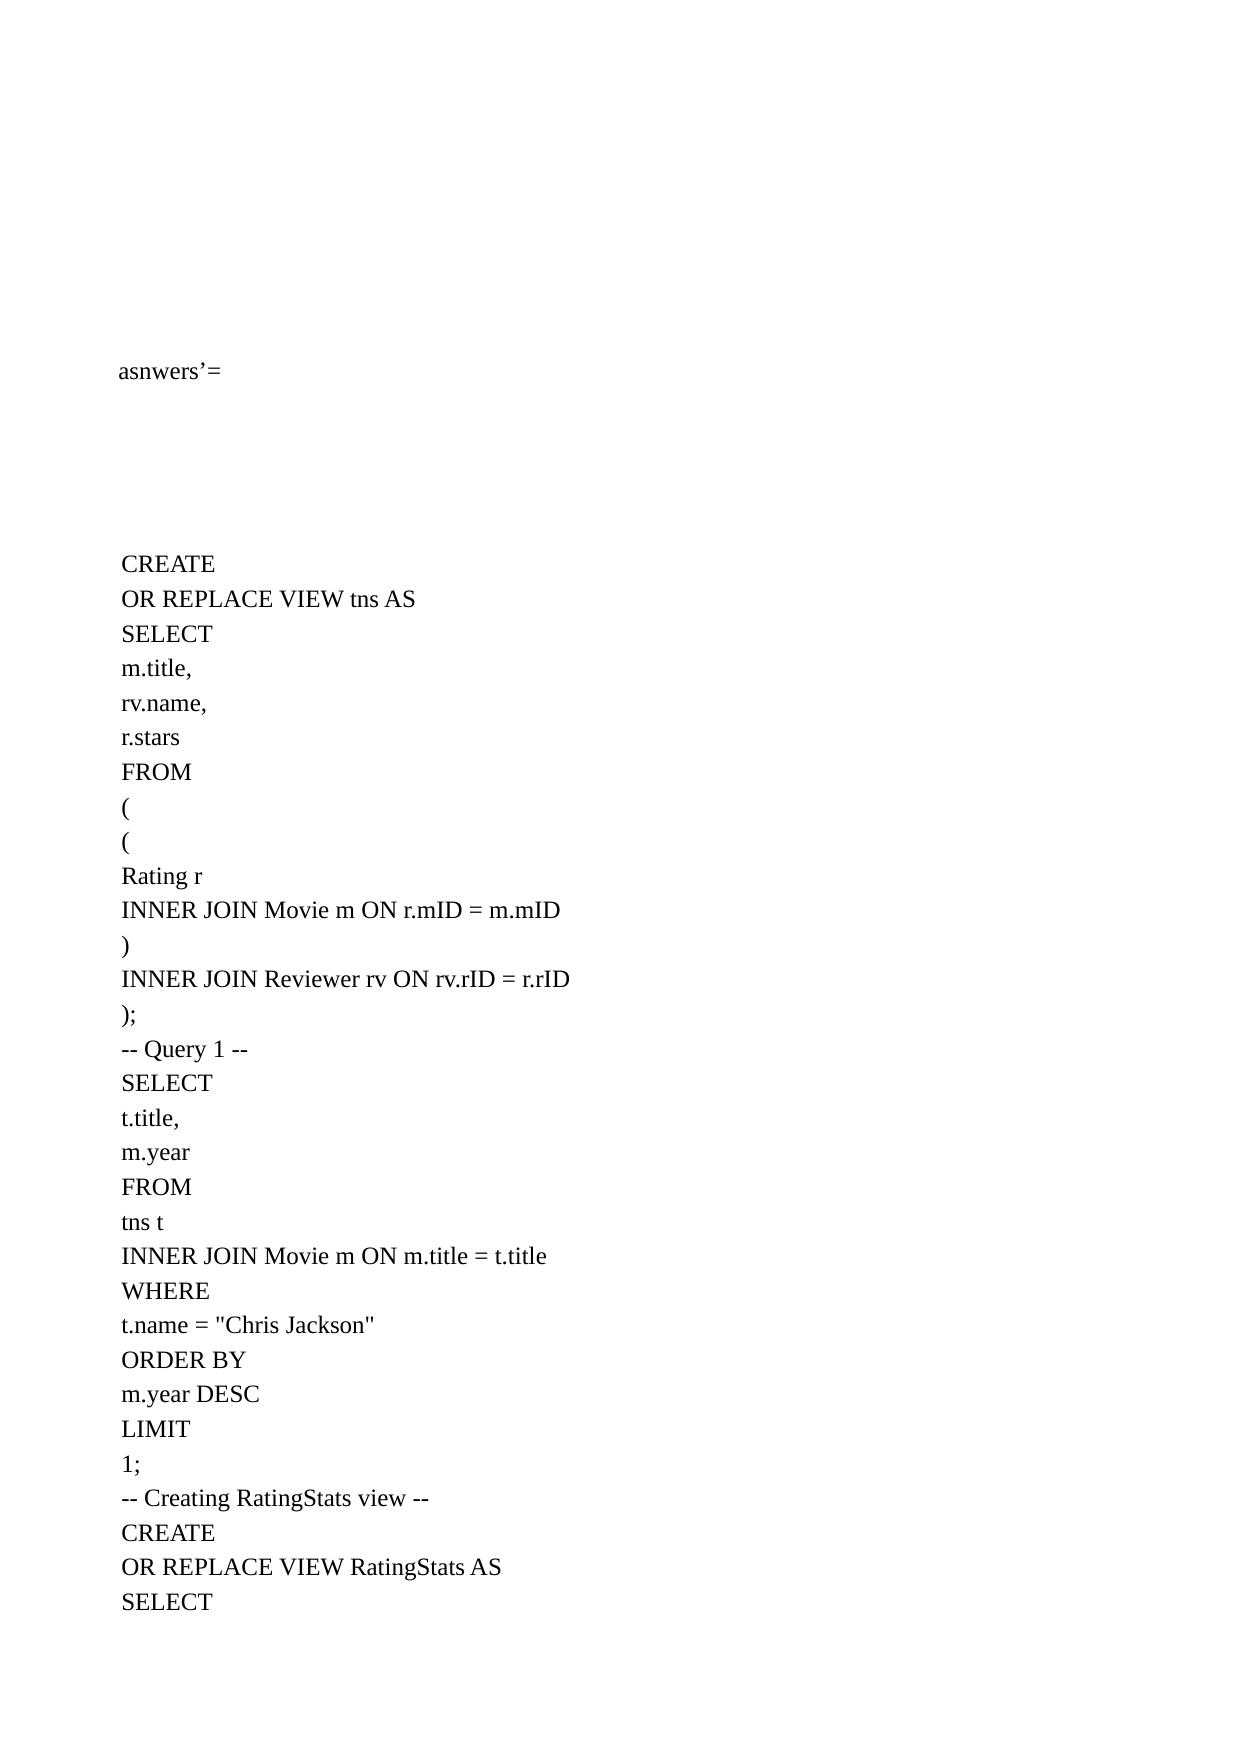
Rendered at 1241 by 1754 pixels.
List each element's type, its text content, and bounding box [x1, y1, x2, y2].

table_header m.year DESC [118, 1377, 274, 1411]
table_header ( [118, 823, 143, 858]
table_header r.stars [118, 720, 194, 754]
table_header m.year [118, 1135, 204, 1169]
table_header OR REPLACE VIEW RatingStats AS [118, 1550, 520, 1584]
table_header ); [118, 996, 149, 1031]
table_header ) [118, 927, 143, 962]
table_header tns t [118, 1204, 177, 1238]
table_header rv.name, [118, 685, 221, 719]
table_header INNER JOIN Movie m ON r.mID = m.mID [118, 893, 576, 927]
table_header LIMIT [118, 1411, 205, 1446]
table_header WHERE [118, 1273, 224, 1307]
table_header m.title, [118, 650, 206, 685]
table_header OR REPLACE VIEW tns AS [118, 581, 434, 616]
table_header SELECT [118, 1584, 227, 1619]
table_header FROM [118, 1169, 206, 1204]
table_header INNER JOIN Reviewer rv ON rv.rID = r.rID [118, 962, 586, 996]
table_header FROM [118, 754, 206, 789]
table_header ( [118, 789, 143, 823]
table_header CREATE [118, 1515, 230, 1549]
table_header SELECT [118, 616, 227, 650]
table_header INNER JOIN Movie m ON m.title = t.title [118, 1238, 561, 1273]
table_header -- Creating RatingStats view -- [118, 1480, 443, 1515]
table_header -- Query 1 -- [118, 1031, 262, 1065]
text asnwers’= [118, 356, 1122, 385]
table_header CREATE [118, 547, 230, 581]
table_header t.title, [118, 1100, 193, 1134]
table_header ORDER BY [118, 1342, 262, 1377]
table_header t.name = "Chris Jackson" [118, 1308, 389, 1342]
table_header Rating r [118, 858, 216, 892]
table_header SELECT [118, 1065, 227, 1100]
table_header 1; [118, 1446, 154, 1480]
